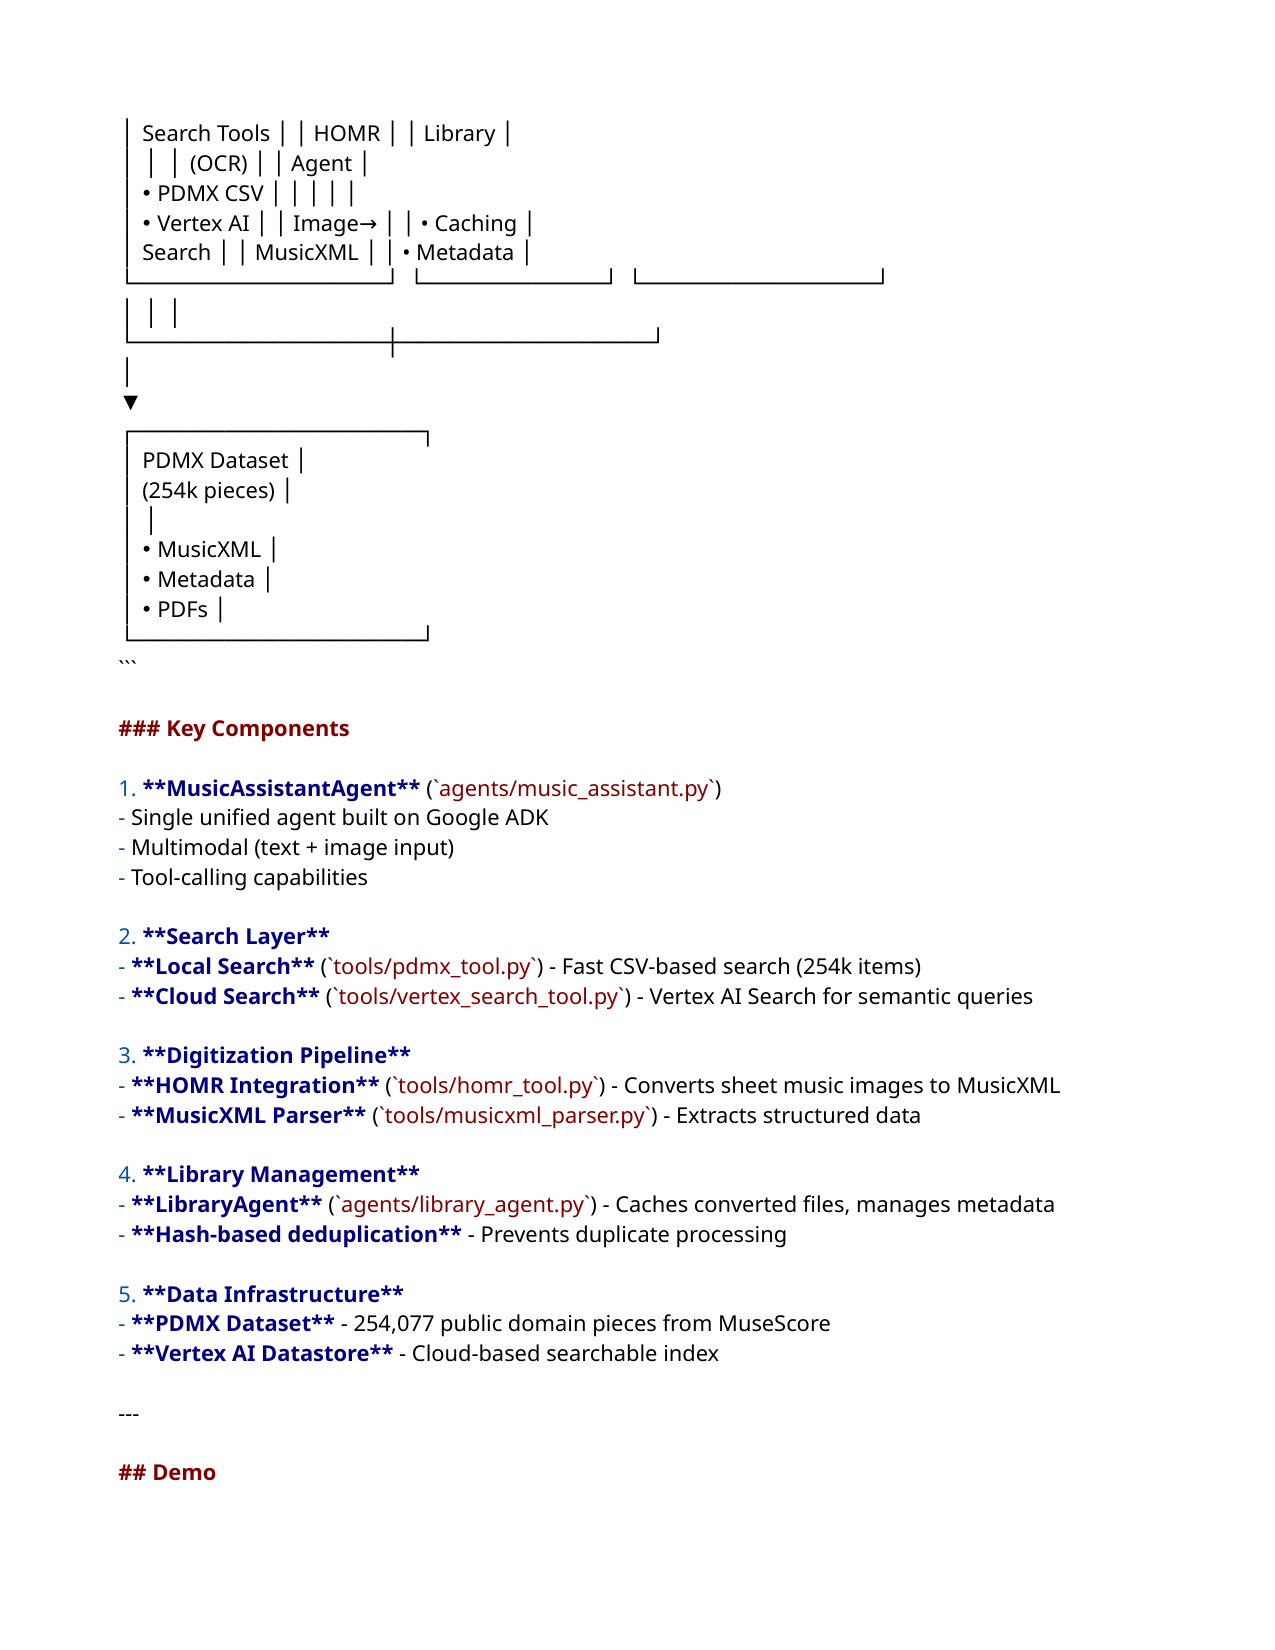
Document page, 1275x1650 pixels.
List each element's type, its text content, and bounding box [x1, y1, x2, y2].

text │ │ │ (OCR) │ │ Agent │ [176, 148, 1157, 178]
text 1. **MusicAssistantAgent** (`agents/music_assistant.py`) [118, 772, 1157, 802]
text - **HOMR Integration** (`tools/homr_tool.py`) - Converts sheet music images to MusicXML [118, 1070, 1157, 1100]
text │ [118, 356, 1157, 386]
text 3. **Digitization Pipeline** [118, 1040, 1157, 1070]
text - **Local Search** (`tools/pdmx_tool.py`) - Fast CSV-based search (254k items) [118, 951, 1157, 981]
text └────────────────┘ [118, 624, 1157, 653]
text ┌────────────────┐ [118, 416, 1157, 445]
text │ │ │ [118, 297, 1157, 326]
text │ • Metadata │ [128, 564, 1157, 594]
text 2. **Search Layer** [118, 921, 1157, 951]
text - **Hash-based deduplication** - Prevents duplicate processing [118, 1219, 1157, 1249]
text └──────────────┘ └──────────┘ └─────────────┘ [118, 267, 1157, 297]
text │ PDMX Dataset │ [128, 445, 1157, 475]
text - **Vertex AI Datastore** - Cloud-based searchable index [118, 1338, 1157, 1368]
text │ │ [128, 505, 1157, 534]
text - Tool-calling capabilities [118, 862, 1157, 892]
text - Single unified agent built on Google ADK [118, 802, 1157, 832]
text - Multimodal (text + image input) [118, 832, 1157, 862]
text - **LibraryAgent** (`agents/library_agent.py`) - Caches converted files, manages metadata [118, 1189, 1157, 1219]
text │ • PDFs │ [118, 594, 126, 624]
text --- [118, 1398, 1157, 1427]
text - **MusicXML Parser** (`tools/musicxml_parser.py`) - Extracts structured data [118, 1100, 1157, 1130]
text ``` [118, 653, 1157, 683]
text 4. **Library Management** [118, 1159, 1157, 1189]
text ### Key Components [118, 713, 1157, 743]
text - **Cloud Search** (`tools/vertex_search_tool.py`) - Vertex AI Search for semantic queries [118, 981, 1157, 1011]
text │ • PDFs │ [128, 594, 1157, 624]
text - **PDMX Dataset** - 254,077 public domain pieces from MuseScore [118, 1308, 1157, 1338]
text │ │ │ (OCR) │ │ Agent │ [152, 148, 174, 178]
text └──────────────┼──────────────┘ [118, 326, 391, 356]
text │ • Vertex AI │ │ Image→ │ │ • Caching │ [128, 207, 1157, 237]
text │ • MusicXML │ [128, 534, 1157, 564]
text │ │ [118, 505, 126, 534]
text │ Search Tools │ │ HOMR │ │ Library │ [128, 118, 1157, 148]
text │ • PDMX CSV │ │ │ │ │ [128, 178, 1157, 207]
text 5. **Data Infrastructure** [118, 1278, 1157, 1308]
text │ Search │ │ MusicXML │ │ • Metadata │ [128, 237, 1157, 267]
text │ (254k pieces) │ [128, 475, 1157, 505]
text └──────────────┼──────────────┘ [128, 326, 1157, 356]
text ▼ [118, 386, 1157, 416]
text ## Demo [118, 1457, 1157, 1487]
text │ │ │ (OCR) │ │ Agent │ [128, 148, 150, 178]
